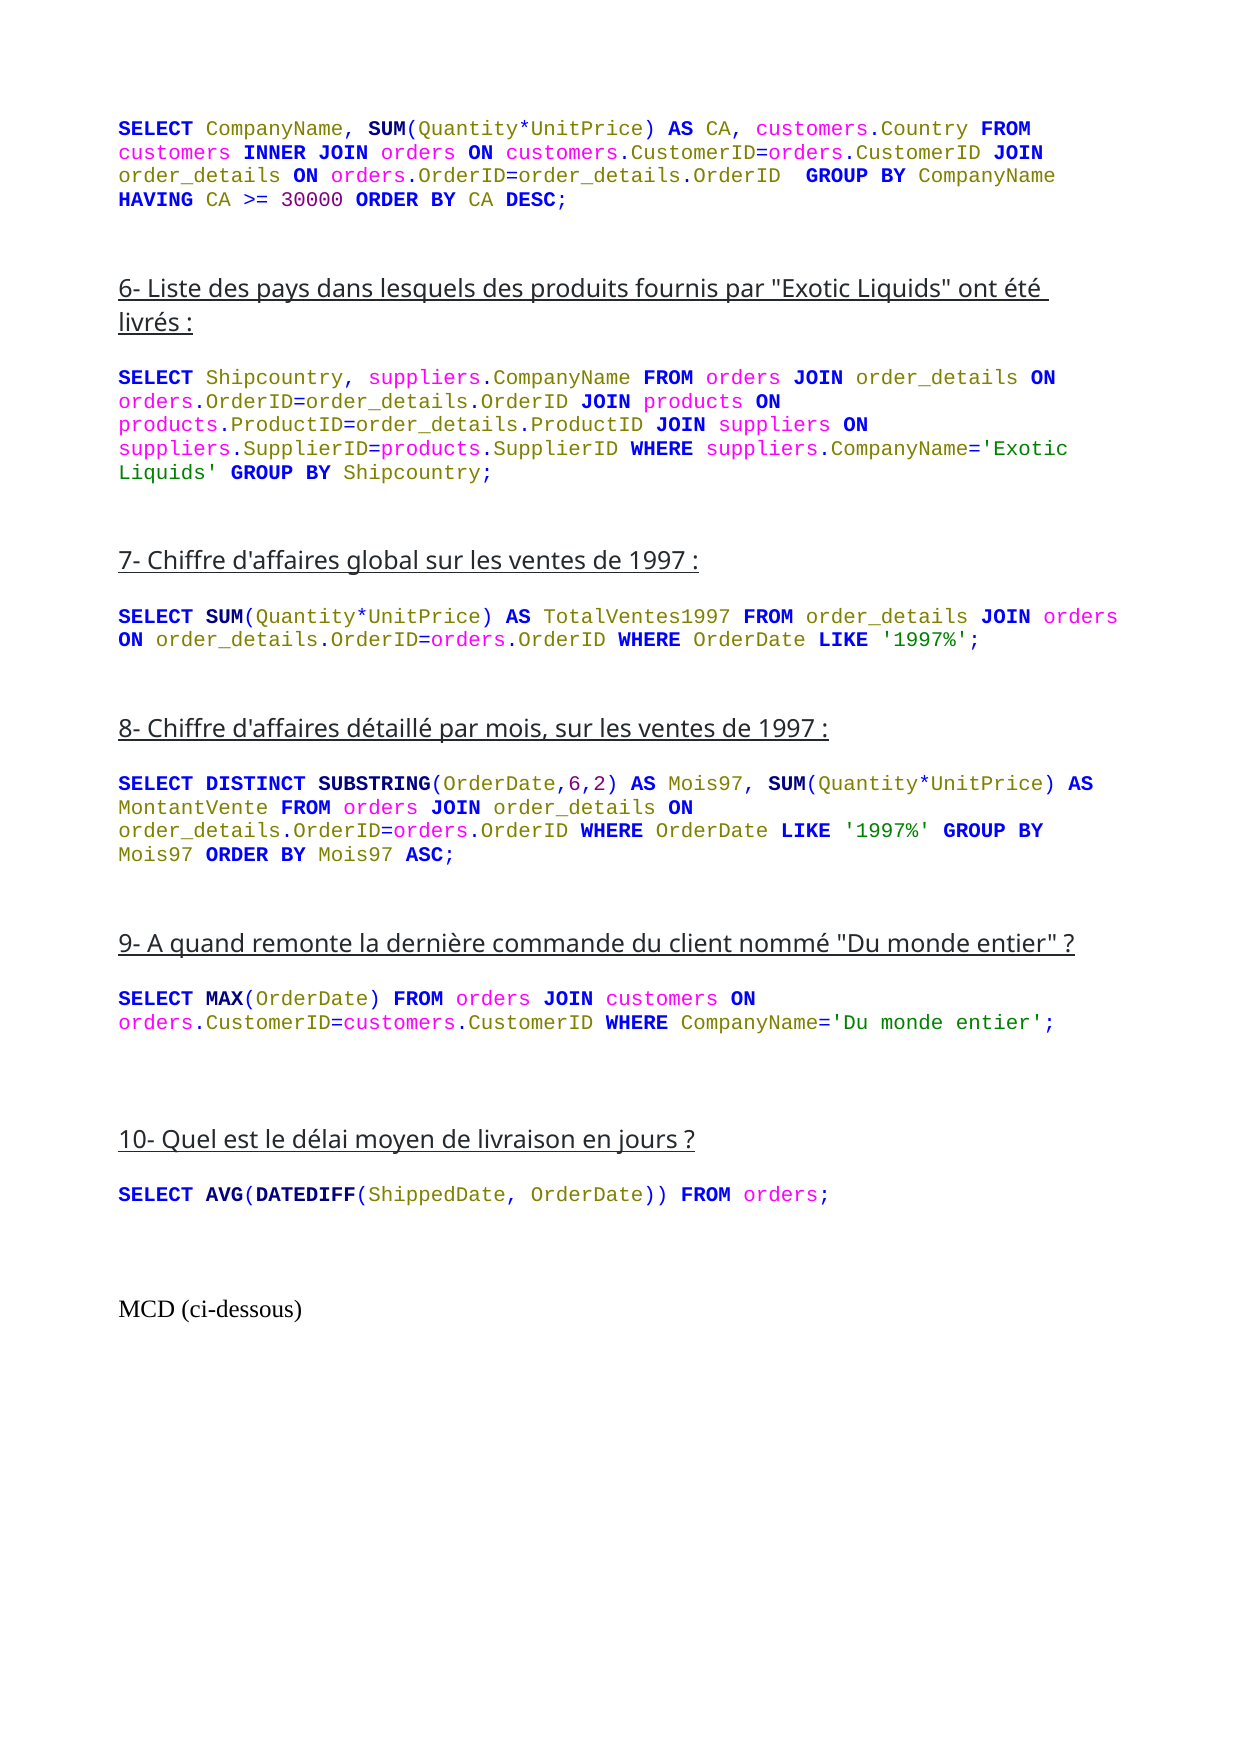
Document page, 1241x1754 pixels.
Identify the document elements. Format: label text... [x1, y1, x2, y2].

text SELECT SUM(Quantity*UnitPrice) AS TotalVentes1997 FROM order_details JOIN orders ON order_details.OrderID=orders.OrderID WHERE OrderDate LIKE '1997%'; [118, 606, 1122, 653]
text SELECT DISTINCT SUBSTRING(OrderDate,6,2) AS Mois97, SUM(Quantity*UnitPrice) AS MontantVente FROM orders JOIN order_details ON order_details.OrderID=orders.OrderID WHERE OrderDate LIKE '1997%' GROUP BY Mois97 ORDER BY Mois97 ASC; [118, 773, 1122, 868]
text 9- A quand remonte la dernière commande du client nommé "Du monde entier" ? [118, 925, 1122, 959]
text SELECT Shipcountry, suppliers.CompanyName FROM orders JOIN order_details ON orders.OrderID=order_details.OrderID JOIN products ON products.ProductID=order_details.ProductID JOIN suppliers ON suppliers.SupplierID=products.SupplierID WHERE suppliers.CompanyName='Exotic Liquids' GROUP BY Shipcountry; [118, 367, 1122, 485]
text MCD (ci-dessous) [118, 1294, 1122, 1323]
text 7- Chiffre d'affaires global sur les ventes de 1997 : [118, 543, 1122, 577]
text SELECT CompanyName, SUM(Quantity*UnitPrice) AS CA, customers.Country FROM customers INNER JOIN orders ON customers.CustomerID=orders.CustomerID JOIN order_details ON orders.OrderID=order_details.OrderID GROUP BY CompanyName HAVING CA >= 30000 ORDER BY CA DESC; [118, 118, 1122, 213]
text 8- Chiffre d'affaires détaillé par mois, sur les ventes de 1997 : [118, 710, 1122, 744]
text 6- Liste des pays dans lesquels des produits fournis par "Exotic Liquids" ont été livrés : [118, 270, 1122, 338]
text SELECT AVG(DATEDIFF(ShippedDate, OrderDate)) FROM orders; [118, 1184, 1122, 1208]
text 10- Quel est le délai moyen de livraison en jours ? [118, 1122, 1122, 1156]
text SELECT MAX(OrderDate) FROM orders JOIN customers ON orders.CustomerID=customers.CustomerID WHERE CompanyName='Du monde entier'; [118, 988, 1122, 1035]
